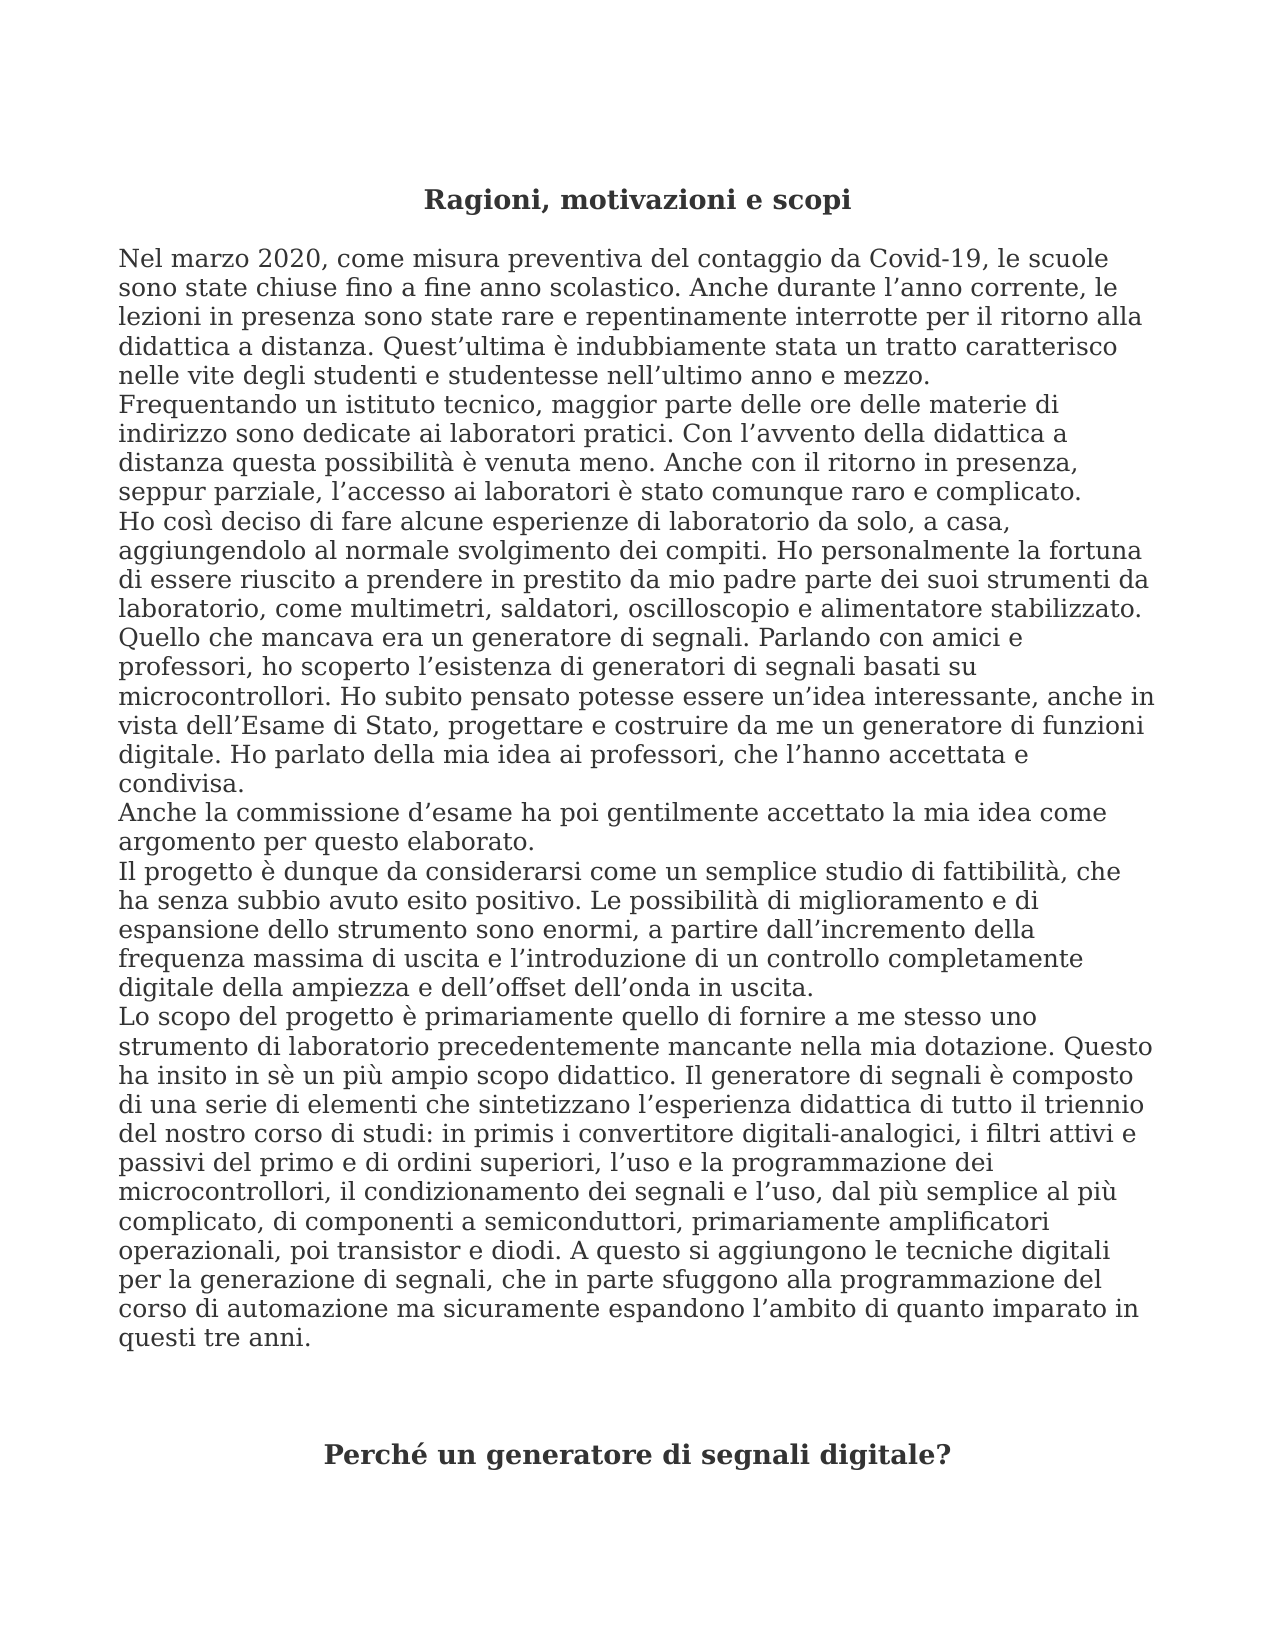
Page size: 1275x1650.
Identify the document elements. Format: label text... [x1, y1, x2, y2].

text Il progetto è dunque da considerarsi come un semplice studio di fattibilità, che ha senza subbio avuto esito positivo. Le possibilità di miglioramento e di espansione dello strumento sono enormi, a partire dall’incremento della frequenza massima di uscita e l’introduzione di un controllo completamente digitale della ampiezza e dell’offset dell’onda in uscita. [118, 857, 1157, 1003]
text Ragioni, motivazioni e scopi [118, 184, 1157, 216]
text Perché un generatore di segnali digitale? [118, 1439, 1157, 1471]
text Ho così deciso di fare alcune esperienze di laboratorio da solo, a casa, aggiungendolo al normale svolgimento dei compiti. Ho personalmente la fortuna di essere riuscito a prendere in prestito da mio padre parte dei suoi strumenti da laboratorio, come multimetri, saldatori, oscilloscopio e alimentatore stabilizzato. Quello che mancava era un generatore di segnali. Parlando con amici e professori, ho scoperto l’esistenza di generatori di segnali basati su microcontrollori. Ho subito pensato potesse essere un’idea interessante, anche in vista dell’Esame di Stato, progettare e costruire da me un generatore di funzioni digitale. Ho parlato della mia idea ai professori, che l’hanno accettata e condivisa. [118, 507, 1157, 798]
text Lo scopo del progetto è primariamente quello di fornire a me stesso uno strumento di laboratorio precedentemente mancante nella mia dotazione. Questo ha insito in sè un più ampio scopo didattico. Il generatore di segnali è composto di una serie di elementi che sintetizzano l’esperienza didattica di tutto il triennio del nostro corso di studi: in primis i convertitore digitali-analogici, i filtri attivi e passivi del primo e di ordini superiori, l’uso e la programmazione dei microcontrollori, il condizionamento dei segnali e l’uso, dal più semplice al più complicato, di componenti a semiconduttori, primariamente amplificatori operazionali, poi transistor e diodi. A questo si aggiungono le tecniche digitali per la generazione di segnali, che in parte sfuggono alla programmazione del corso di automazione ma sicuramente espandono l’ambito di quanto imparato in questi tre anni. [118, 1003, 1157, 1353]
text Frequentando un istituto tecnico, maggior parte delle ore delle materie di indirizzo sono dedicate ai laboratori pratici. Con l’avvento della didattica a distanza questa possibilità è venuta meno. Anche con il ritorno in presenza, seppur parziale, l’accesso ai laboratori è stato comunque raro e complicato. [118, 390, 1157, 507]
text Nel marzo 2020, come misura preventiva del contaggio da Covid-19, le scuole sono state chiuse fino a fine anno scolastico. Anche durante l’anno corrente, le lezioni in presenza sono state rare e repentinamente interrotte per il ritorno alla didattica a distanza. Quest’ultima è indubbiamente stata un tratto caratterisco nelle vite degli studenti e studentesse nell’ultimo anno e mezzo. [118, 244, 1157, 390]
text Anche la commissione d’esame ha poi gentilmente accettato la mia idea come argomento per questo elaborato. [118, 798, 1157, 857]
